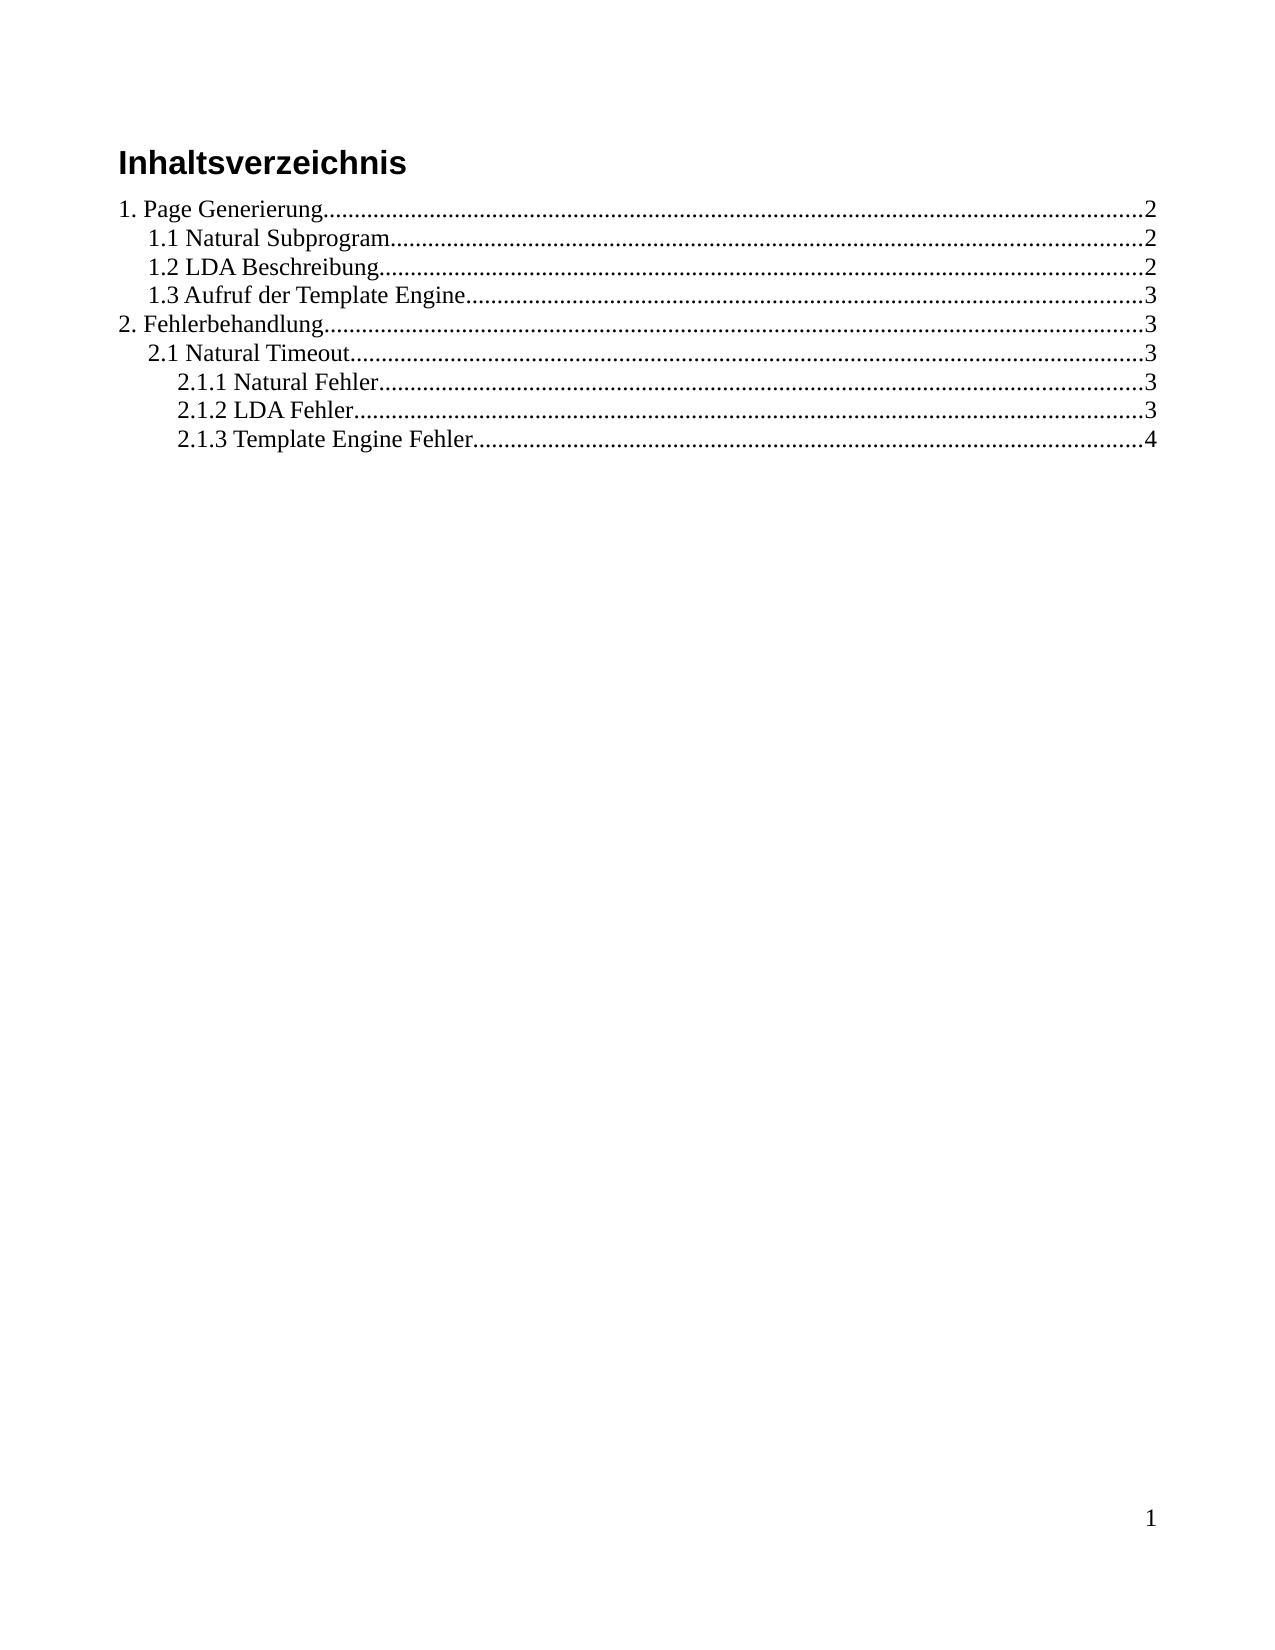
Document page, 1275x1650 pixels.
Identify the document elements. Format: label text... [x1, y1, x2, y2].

text 2.1.3 Template Engine Fehler 4 [177, 424, 1157, 453]
subtitle Inhaltsverzeichnis [118, 143, 1157, 182]
text 1. Page Generierung 2 [118, 194, 1157, 223]
text 1.3 Aufruf der Template Engine 3 [148, 280, 1157, 309]
text 1.2 LDA Beschreibung 2 [148, 252, 1157, 280]
text 2. Fehlerbehandlung 3 [118, 309, 1157, 338]
text 2.1 Natural Timeout 3 [148, 338, 1157, 367]
text 2.1.1 Natural Fehler 3 [177, 367, 1157, 395]
text 1.1 Natural Subprogram 2 [148, 223, 1157, 252]
text 2.1.2 LDA Fehler 3 [177, 395, 1157, 424]
